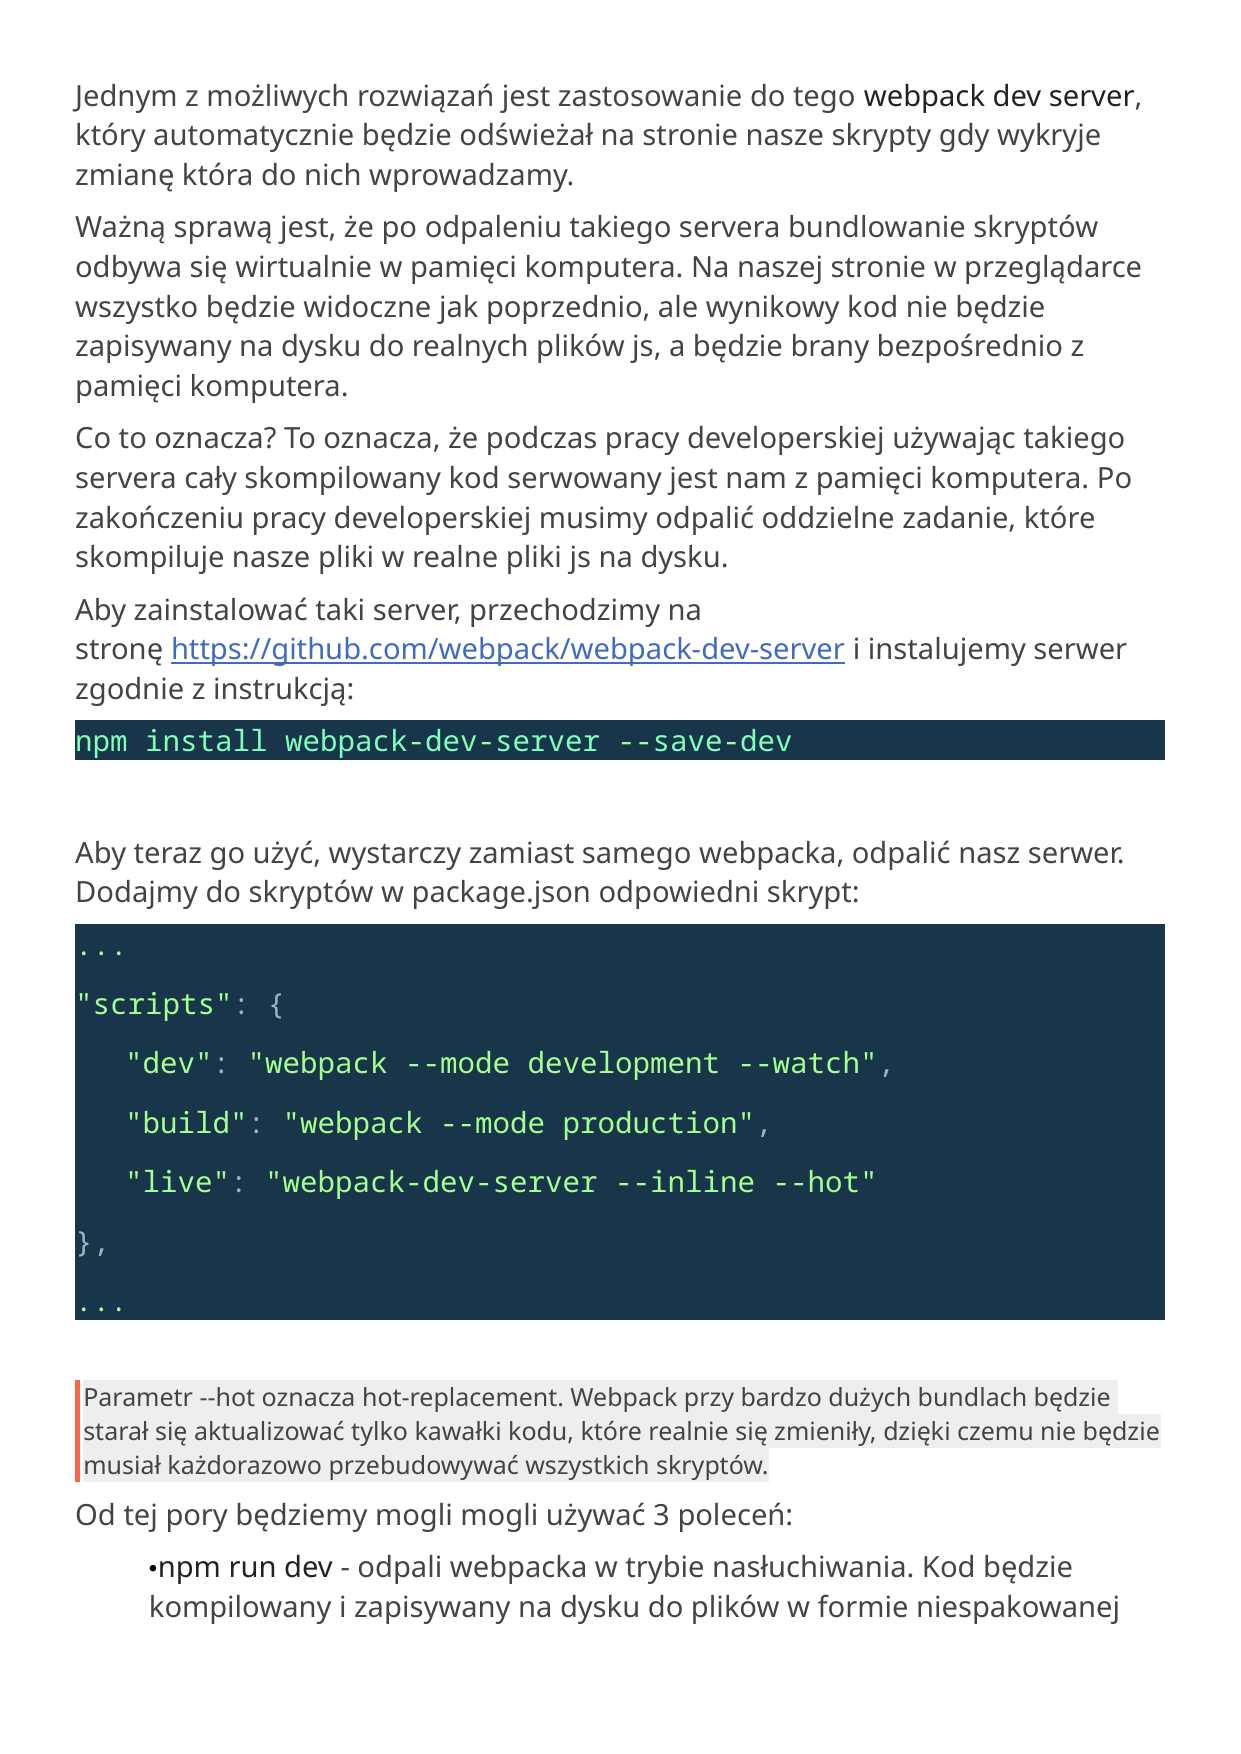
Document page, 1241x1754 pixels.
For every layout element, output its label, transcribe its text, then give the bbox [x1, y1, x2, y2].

text Aby zainstalować taki server, przechodzimy na stronę https://github.com/webpack/webpack-dev-server i instalujemy serwer zgodnie z instrukcją: [75, 589, 1165, 708]
list npm run dev - odpali webpacka w trybie nasłuchiwania. Kod będzie kompilowany i zapisywany na dysku do plików w formie niespakowanej [75, 1547, 1165, 1626]
text Parametr --hot oznacza hot-replacement. Webpack przy bardzo dużych bundlach będzie starał się aktualizować tylko kawałki kodu, które realnie się zmieniły, dzięki czemu nie będzie musiał każdorazowo przebudowywać wszystkich skryptów. [80, 1380, 1165, 1482]
text Co to oznacza? To oznacza, że podczas pracy developerskiej używając takiego servera cały skompilowany kod serwowany jest nam z pamięci komputera. Po zakończeniu pracy developerskiej musimy odpalić oddzielne zadanie, które skompiluje nasze pliki w realne pliki js na dysku. [75, 417, 1165, 576]
text npm install webpack-dev-server --save-dev [75, 720, 1165, 760]
text }, [75, 1221, 1165, 1261]
text ... [75, 1281, 1165, 1320]
text "dev": "webpack --mode development --watch", [75, 1043, 1165, 1082]
text Aby teraz go użyć, wystarczy zamiast samego webpacka, odpalić nasz serwer. Dodajmy do skryptów w package.json odpowiedni skrypt: [75, 832, 1165, 911]
text ... [75, 924, 1165, 963]
text "live": "webpack-dev-server --inline --hot" [75, 1162, 1165, 1201]
text Od tej pory będziemy mogli mogli używać 3 poleceń: [75, 1494, 1165, 1534]
text "scripts": { [75, 983, 1165, 1023]
text Ważną sprawą jest, że po odpaleniu takiego servera bundlowanie skryptów odbywa się wirtualnie w pamięci komputera. Na naszej stronie w przeglądarce wszystko będzie widoczne jak poprzednio, ale wynikowy kod nie będzie zapisywany na dysku do realnych plików js, a będzie brany bezpośrednio z pamięci komputera. [75, 207, 1165, 405]
text "build": "webpack --mode production", [75, 1102, 1165, 1142]
text Jednym z możliwych rozwiązań jest zastosowanie do tego webpack dev server, który automatycznie będzie odświeżał na stronie nasze skrypty gdy wykryje zmianę która do nich wprowadzamy. [75, 75, 1165, 194]
